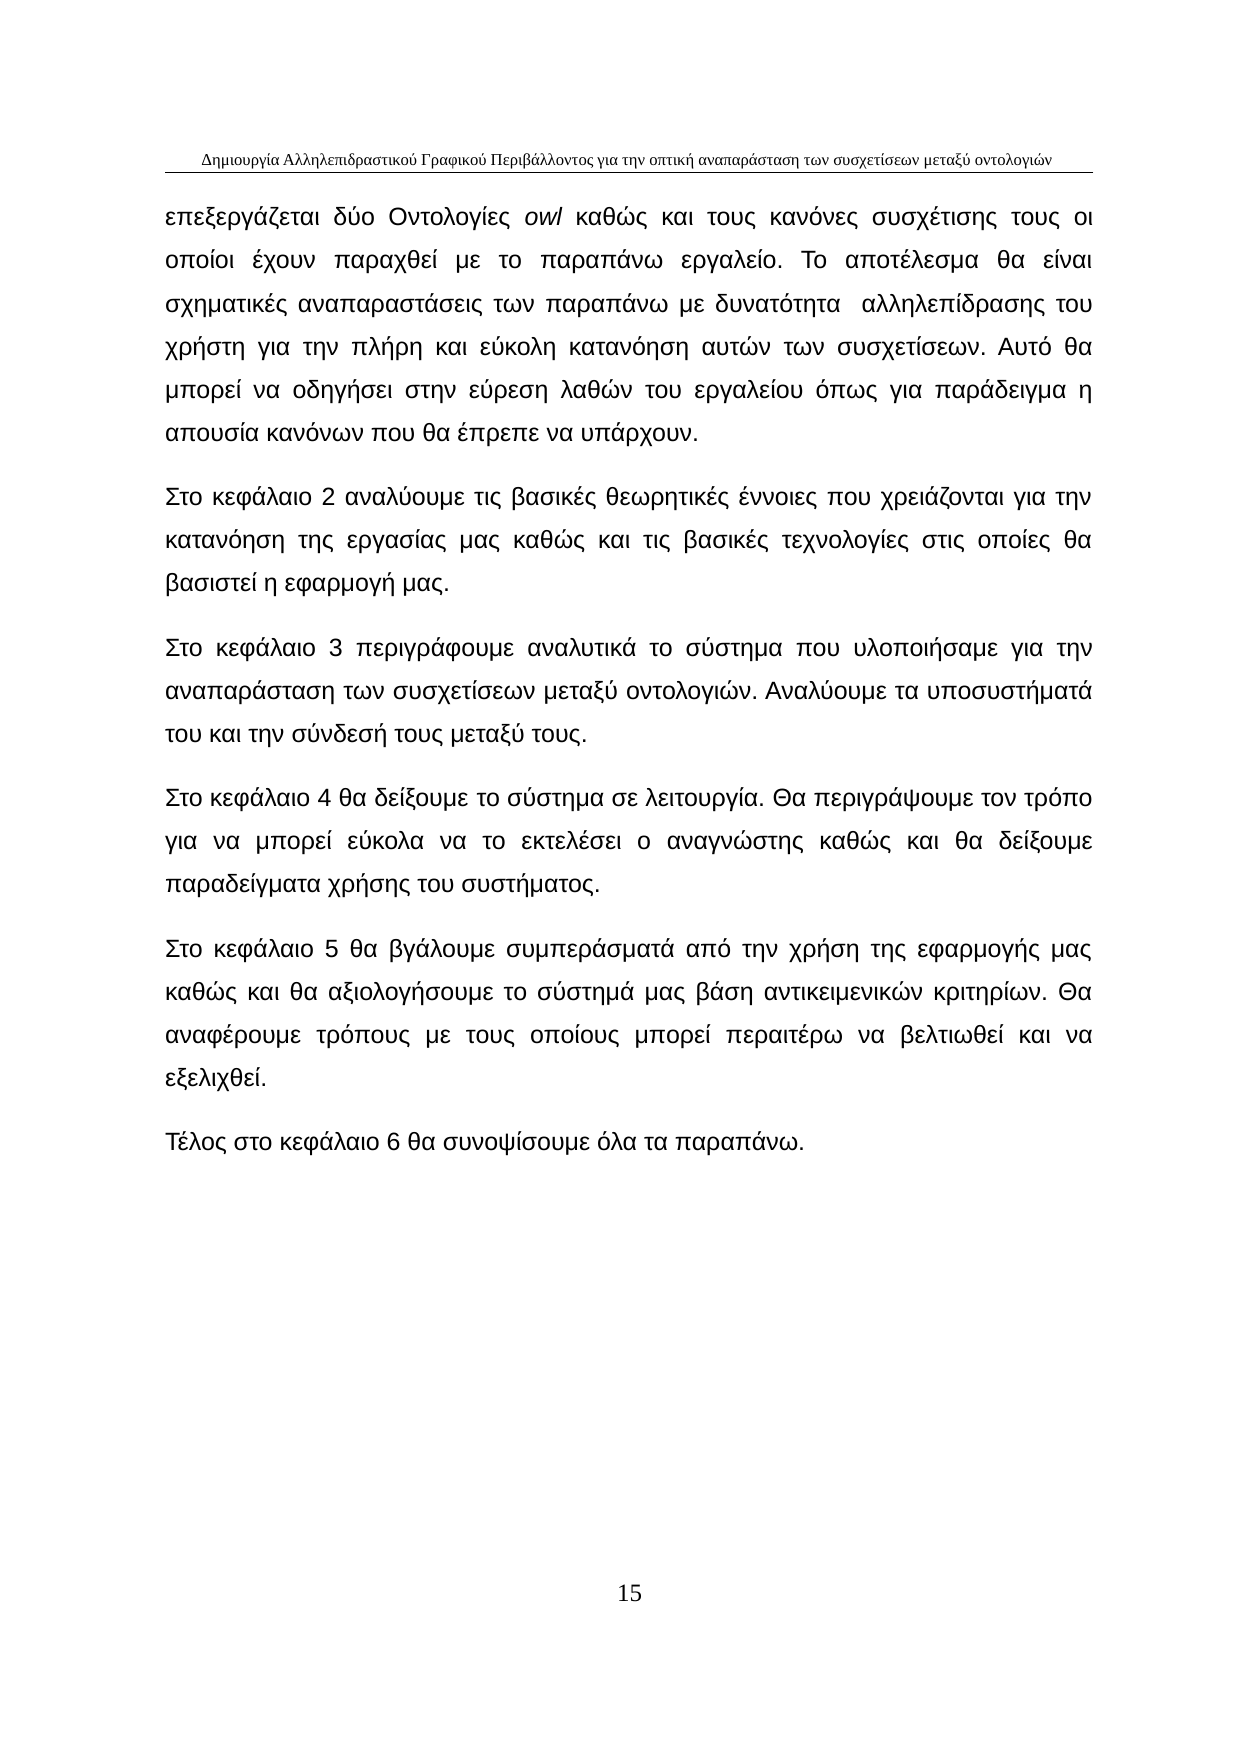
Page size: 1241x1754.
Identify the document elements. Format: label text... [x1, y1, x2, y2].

text Στο κεφάλαιο 3 περιγράφουμε αναλυτικά το σύστημα που υλοποιήσαμε για την αναπαράσταση των συσχετίσεων μεταξύ οντολογιών. Αναλύουμε τα υποσυστήματά του και την σύνδεσή τους μεταξύ τους. [165, 633, 1093, 748]
text επεξεργάζεται δύο Οντολογίες owl καθώς και τους κανόνες συσχέτισης τους οι οποίοι έχουν παραχθεί με το παραπάνω εργαλείο. Το αποτέλεσμα θα είναι σχηματικές αναπαραστάσεις των παραπάνω με δυνατότητα αλληλεπίδρασης του χρήστη για την πλήρη και εύκολη κατανόηση αυτών των συσχετίσεων. Αυτό θα μπορεί να οδηγήσει στην εύρεση λαθών του εργαλείου όπως για παράδειγμα η απουσία κανόνων που θα έπρεπε να υπάρχουν. [165, 202, 1093, 447]
text Στο κεφάλαιο 4 θα δείξουμε το σύστημα σε λειτουργία. Θα περιγράψουμε τον τρόπο για να μπορεί εύκολα να το εκτελέσει ο αναγνώστης καθώς και θα δείξουμε παραδείγματα χρήσης του συστήματος. [165, 783, 1093, 898]
text Στο κεφάλαιο 2 αναλύουμε τις βασικές θεωρητικές έννοιες που χρειάζονται για την κατανόηση της εργασίας μας καθώς και τις βασικές τεχνολογίες στις οποίες θα βασιστεί η εφαρμογή μας. [165, 482, 1093, 597]
text Στο κεφάλαιο 5 θα βγάλουμε συμπεράσματά από την χρήση της εφαρμογής μας καθώς και θα αξιολογήσουμε το σύστημά μας βάση αντικειμενικών κριτηρίων. Θα αναφέρουμε τρόπους με τους οποίους μπορεί περαιτέρω να βελτιωθεί και να εξελιχθεί. [165, 934, 1093, 1092]
text Τέλος στο κεφάλαιο 6 θα συνοψίσουμε όλα τα παραπάνω. [165, 1127, 1093, 1156]
